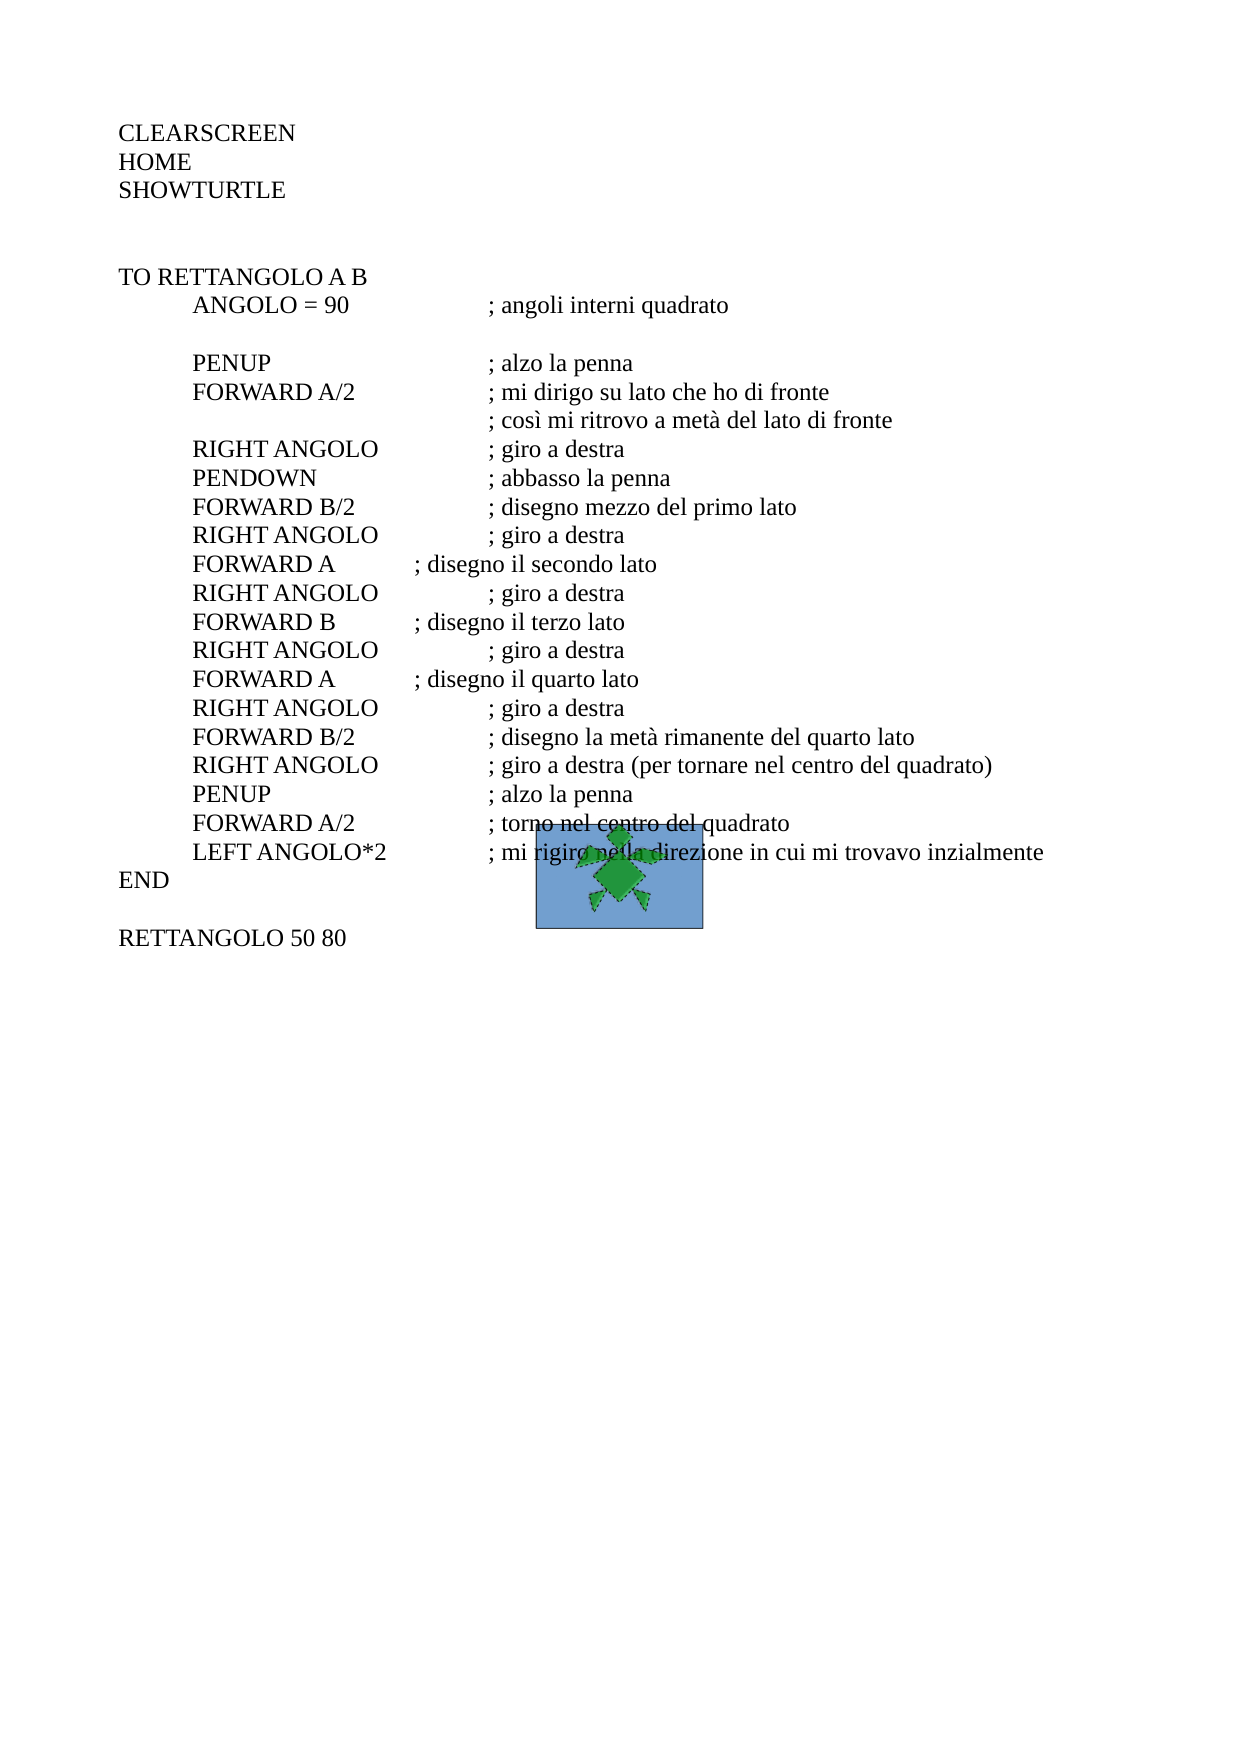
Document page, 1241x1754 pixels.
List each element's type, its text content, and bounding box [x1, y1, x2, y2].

text PENUP ; alzo la penna [118, 348, 1122, 377]
text RIGHT ANGOLO ; giro a destra [118, 693, 1122, 722]
text FORWARD B ; disegno il terzo lato [118, 607, 1122, 636]
text LEFT ANGOLO*2 ; mi rigiro nella direzione in cui mi trovavo inzialmente [118, 837, 535, 866]
text CLEARSCREEN [118, 118, 1122, 147]
text PENUP ; alzo la penna [118, 779, 1122, 808]
text RIGHT ANGOLO ; giro a destra (per tornare nel centro del quadrato) [118, 751, 1122, 779]
text TO RETTANGOLO A B [118, 262, 1122, 291]
text ANGOLO = 90 ; angoli interni quadrato [118, 291, 1122, 319]
text LEFT ANGOLO*2 ; mi rigiro nella direzione in cui mi trovavo inzialmente [704, 837, 1122, 866]
text RIGHT ANGOLO ; giro a destra [118, 434, 1122, 463]
text SHOWTURTLE [118, 176, 1122, 204]
text PENDOWN ; abbasso la penna [118, 463, 1122, 492]
text FORWARD A/2 ; torno nel centro del quadrato [118, 808, 1122, 837]
text RIGHT ANGOLO ; giro a destra [118, 521, 1122, 549]
text RIGHT ANGOLO ; giro a destra [118, 636, 1122, 664]
text ; così mi ritrovo a metà del lato di fronte [118, 406, 1122, 434]
text HOME [118, 147, 1122, 176]
text FORWARD A ; disegno il secondo lato [118, 549, 1122, 578]
text RETTANGOLO 50 80 [118, 923, 1122, 952]
text FORWARD A ; disegno il quarto lato [118, 664, 1122, 693]
text RIGHT ANGOLO ; giro a destra [118, 578, 1122, 607]
text FORWARD B/2 ; disegno la metà rimanente del quarto lato [118, 722, 1122, 751]
text FORWARD B/2 ; disegno mezzo del primo lato [118, 492, 1122, 521]
text [704, 866, 1122, 894]
text FORWARD A/2 ; mi dirigo su lato che ho di fronte [118, 377, 1122, 406]
text END [118, 866, 535, 894]
